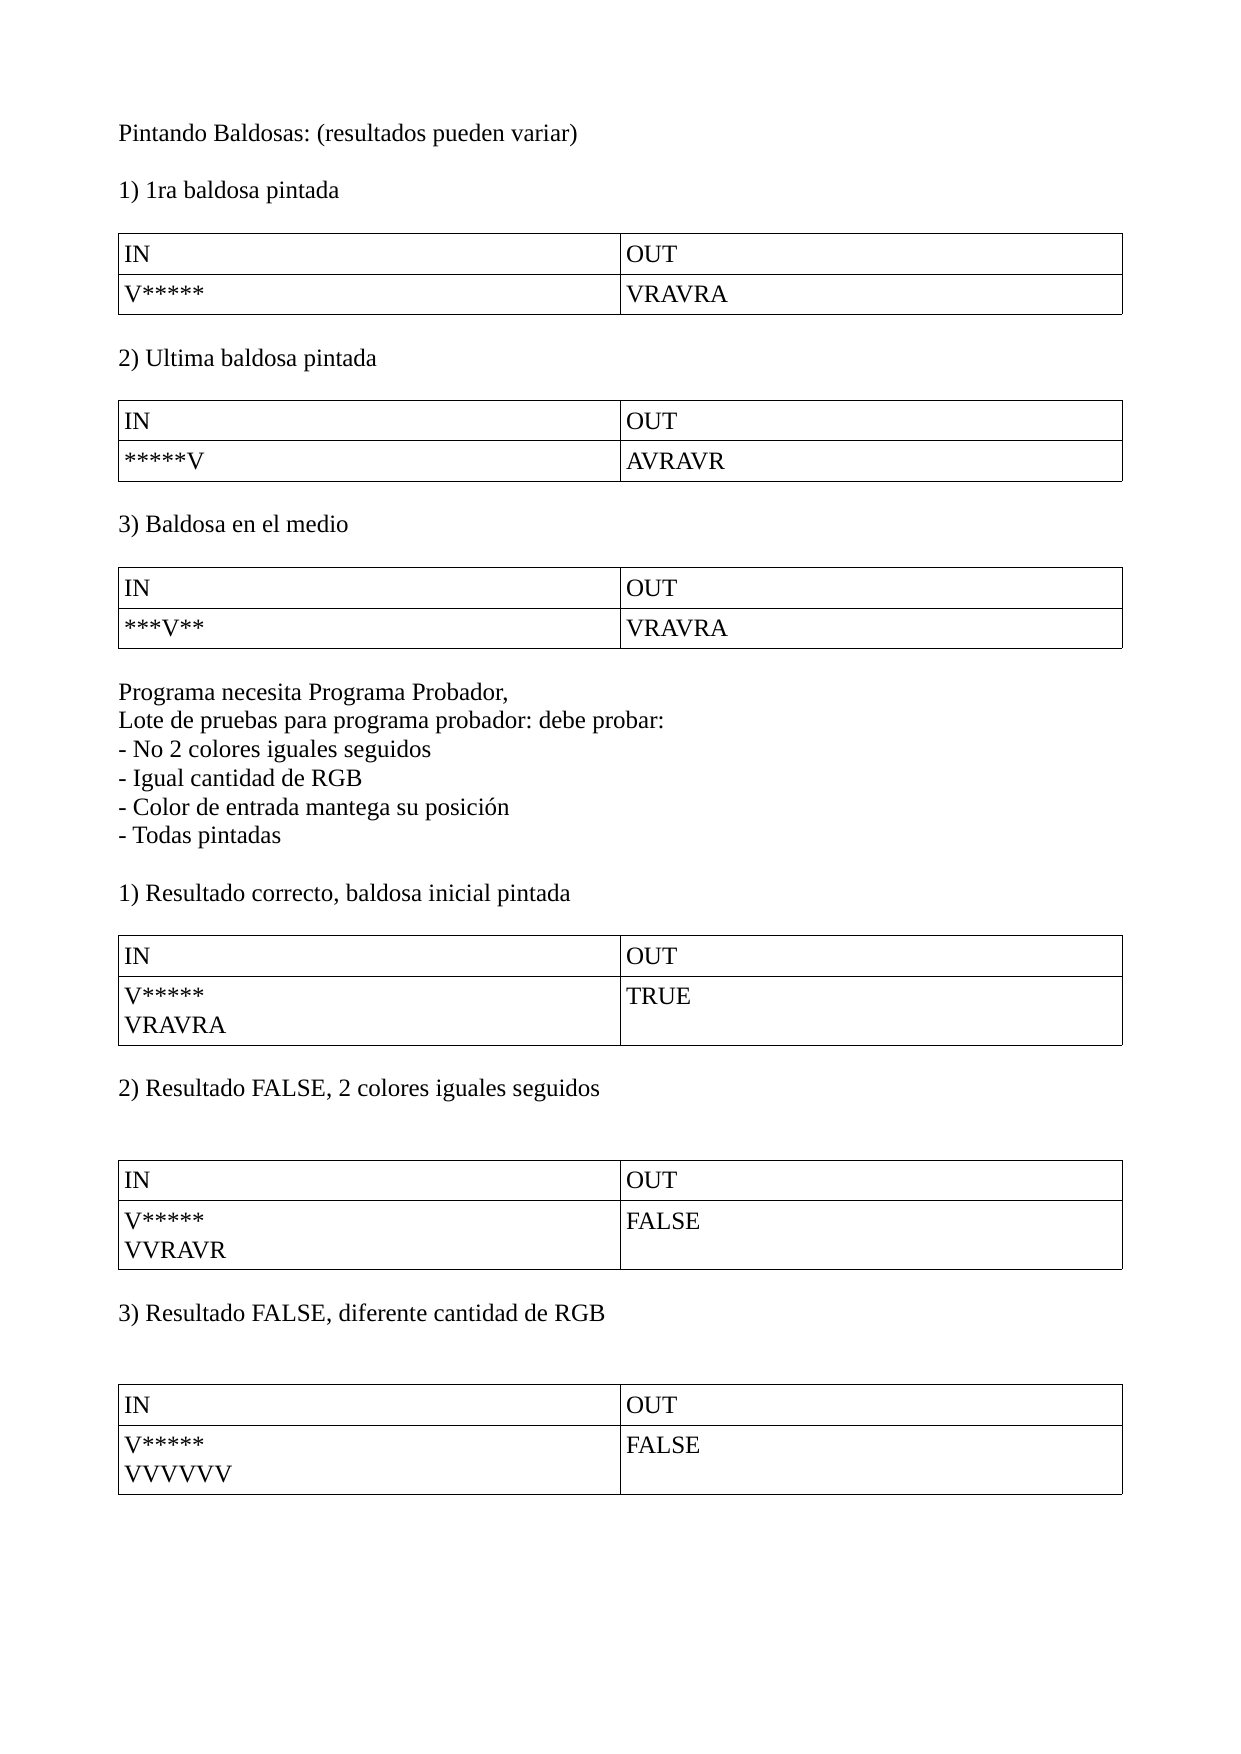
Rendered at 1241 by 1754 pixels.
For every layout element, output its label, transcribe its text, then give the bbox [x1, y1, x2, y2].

table_cell AVRAVR [621, 441, 1122, 481]
text 2) Resultado FALSE, 2 colores iguales seguidos [118, 1073, 1122, 1102]
text - Color de entrada mantega su posición [118, 792, 1122, 820]
text Pintando Baldosas: (resultados pueden variar) [118, 118, 1122, 147]
text 1) Resultado correcto, baldosa inicial pintada [118, 878, 1122, 907]
table_header OUT [621, 1385, 1122, 1424]
table_header OUT [621, 568, 1122, 607]
table_cell FALSE [621, 1426, 1122, 1494]
table_cell V***** VVRAVR [119, 1201, 620, 1269]
text 1) 1ra baldosa pintada [118, 176, 1122, 204]
table_header IN [119, 401, 620, 440]
table_cell V***** [119, 275, 620, 314]
table_cell *****V [119, 441, 620, 481]
text - Igual cantidad de RGB [118, 763, 1122, 792]
table_header OUT [621, 234, 1122, 273]
table_cell FALSE [621, 1201, 1122, 1269]
table_cell VRAVRA [621, 609, 1122, 648]
text 3) Resultado FALSE, diferente cantidad de RGB [118, 1298, 1122, 1327]
text 2) Ultima baldosa pintada [118, 343, 1122, 371]
table_cell VRAVRA [621, 275, 1122, 314]
text 3) Baldosa en el medio [118, 509, 1122, 538]
table_header OUT [621, 401, 1122, 440]
table_header OUT [621, 936, 1122, 976]
table_header IN [119, 1161, 620, 1200]
text Programa necesita Programa Probador, [118, 677, 1122, 705]
text - Todas pintadas [118, 820, 1122, 849]
table_cell ***V** [119, 609, 620, 648]
text Lote de pruebas para programa probador: debe probar: [118, 705, 1122, 734]
table_header IN [119, 234, 620, 273]
table_header IN [119, 936, 620, 976]
table_header IN [119, 568, 620, 607]
table_cell V***** VRAVRA [119, 977, 620, 1045]
table_cell TRUE [621, 977, 1122, 1045]
table_header IN [119, 1385, 620, 1424]
table_cell V***** VVVVVV [119, 1426, 620, 1494]
text - No 2 colores iguales seguidos [118, 734, 1122, 763]
table_header OUT [621, 1161, 1122, 1200]
